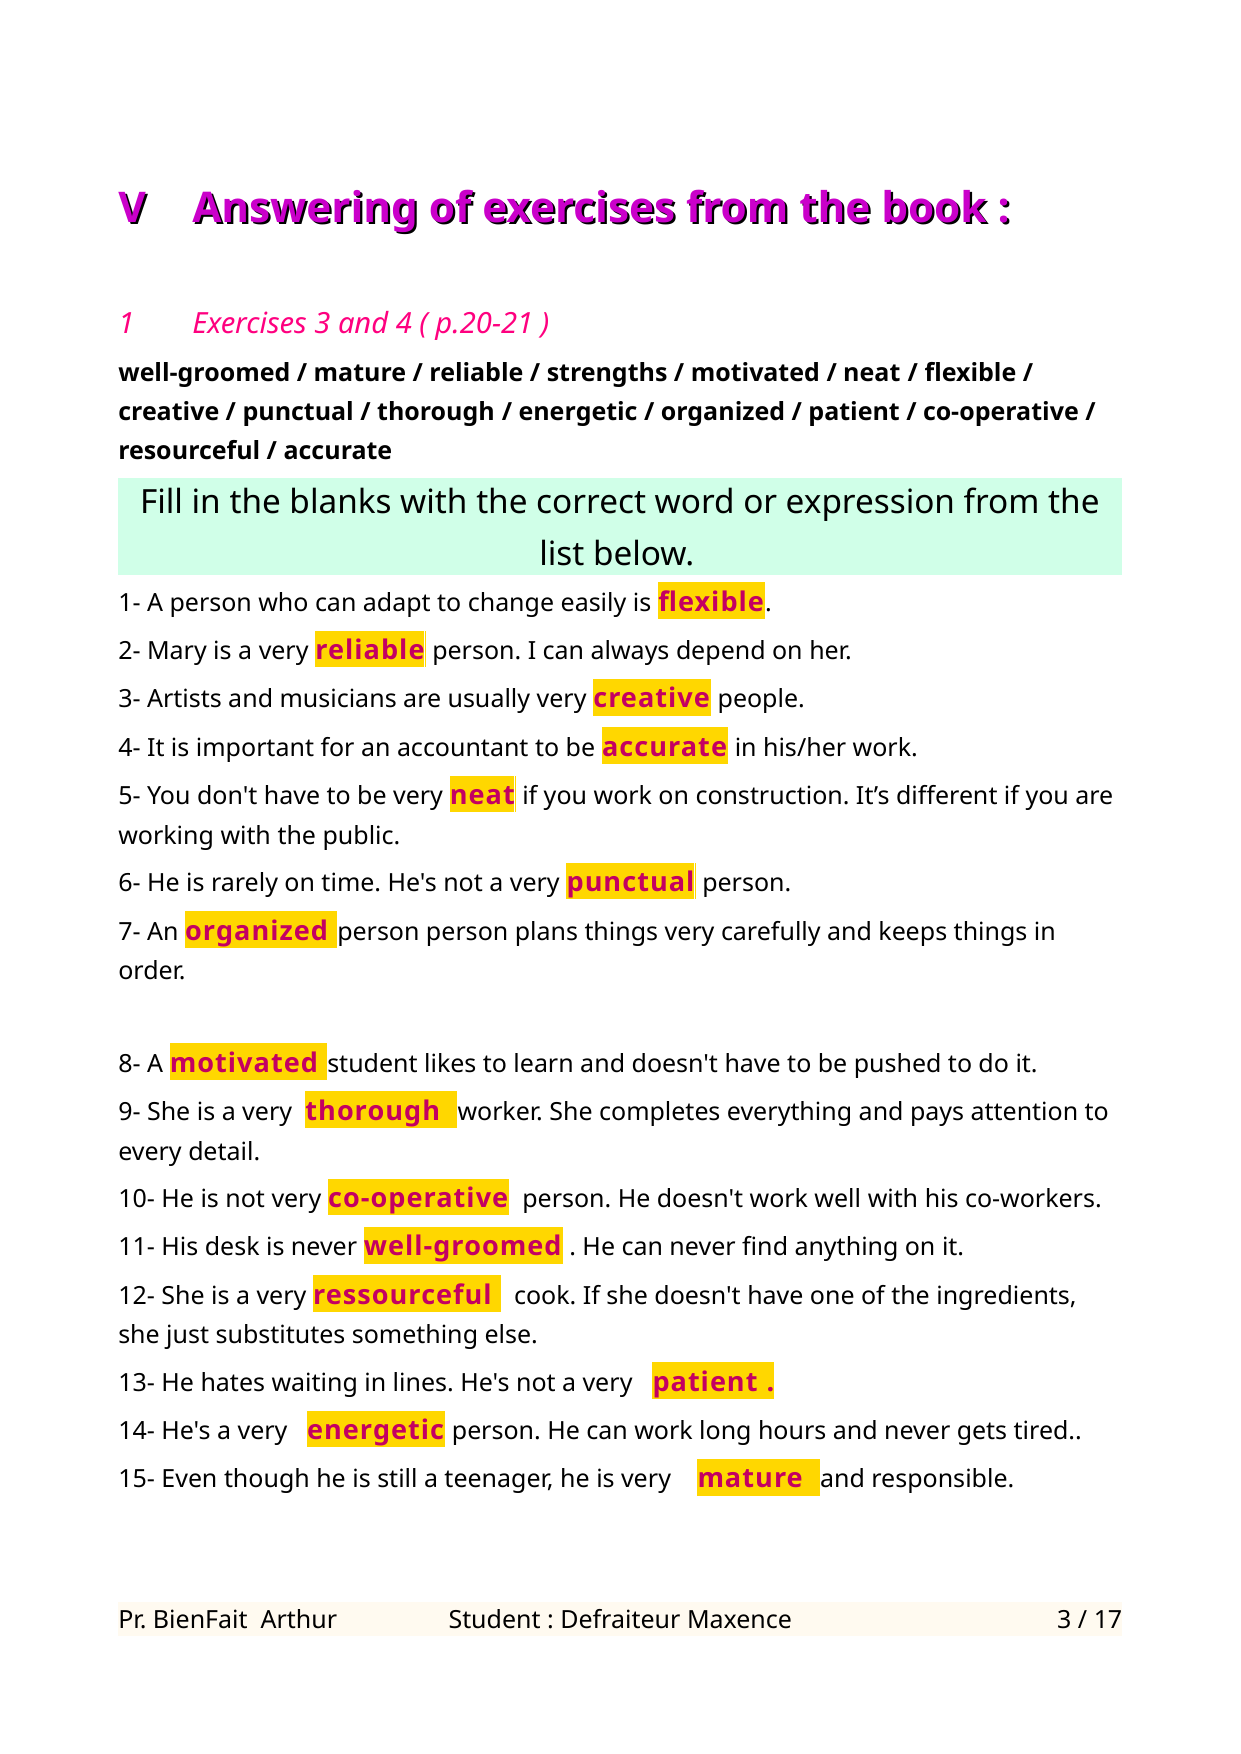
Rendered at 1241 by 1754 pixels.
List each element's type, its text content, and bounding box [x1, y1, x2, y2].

text 4- It is important for an accountant to be accurate in his/her work. [118, 727, 1122, 764]
text 7- An organized person person plans things very carefully and keeps things in order. [118, 911, 1122, 987]
text 2- Mary is a very reliable person. I can always depend on her. [118, 631, 1122, 667]
text 1- A person who can adapt to change easily is flexible. [118, 582, 658, 619]
text 11- His desk is never well-groomed . He can never find anything on it. [118, 1227, 1122, 1264]
text 6- He is rarely on time. He's not a very punctual person. [118, 863, 1122, 899]
text well-groomed / mature / reliable / strengths / motivated / neat / flexible / creative / punctual / thorough / energetic / organized / patient / co-operative / resourceful / accurate [118, 354, 1122, 467]
text 13- He hates waiting in lines. He's not a very patient . [118, 1362, 1122, 1399]
text 10- He is not very co-operative person. He doesn't work well with his co-workers. [118, 1178, 1122, 1215]
text 3- Artists and musicians are usually very creative people. [118, 679, 1122, 716]
text 8- A motivated student likes to learn and doesn't have to be pushed to do it. [118, 1043, 1122, 1080]
text 14- He's a very energetic person. He can work long hours and never gets tired.. [118, 1411, 1122, 1447]
text 1- A person who can adapt to change easily is flexible. [765, 582, 1122, 619]
text 12- She is a very ressourceful cook. If she doesn't have one of the ingredients, she just substitutes something else. [118, 1275, 1122, 1351]
text 15- Even though he is still a teenager, he is very mature and responsible. [118, 1459, 1122, 1496]
text 9- She is a very thorough worker. She completes everything and pays attention to every detail. [118, 1091, 1122, 1167]
text 5- You don't have to be very neat if you work on construction. It’s different if you are working with the public. [118, 776, 1122, 852]
subtitle Answering of exercises from the book : [118, 177, 1122, 235]
text Fill in the blanks with the correct word or expression from the list below. [118, 478, 1122, 575]
subtitle Exercises 3 and 4 ( p.20-21 ) [118, 302, 1122, 342]
